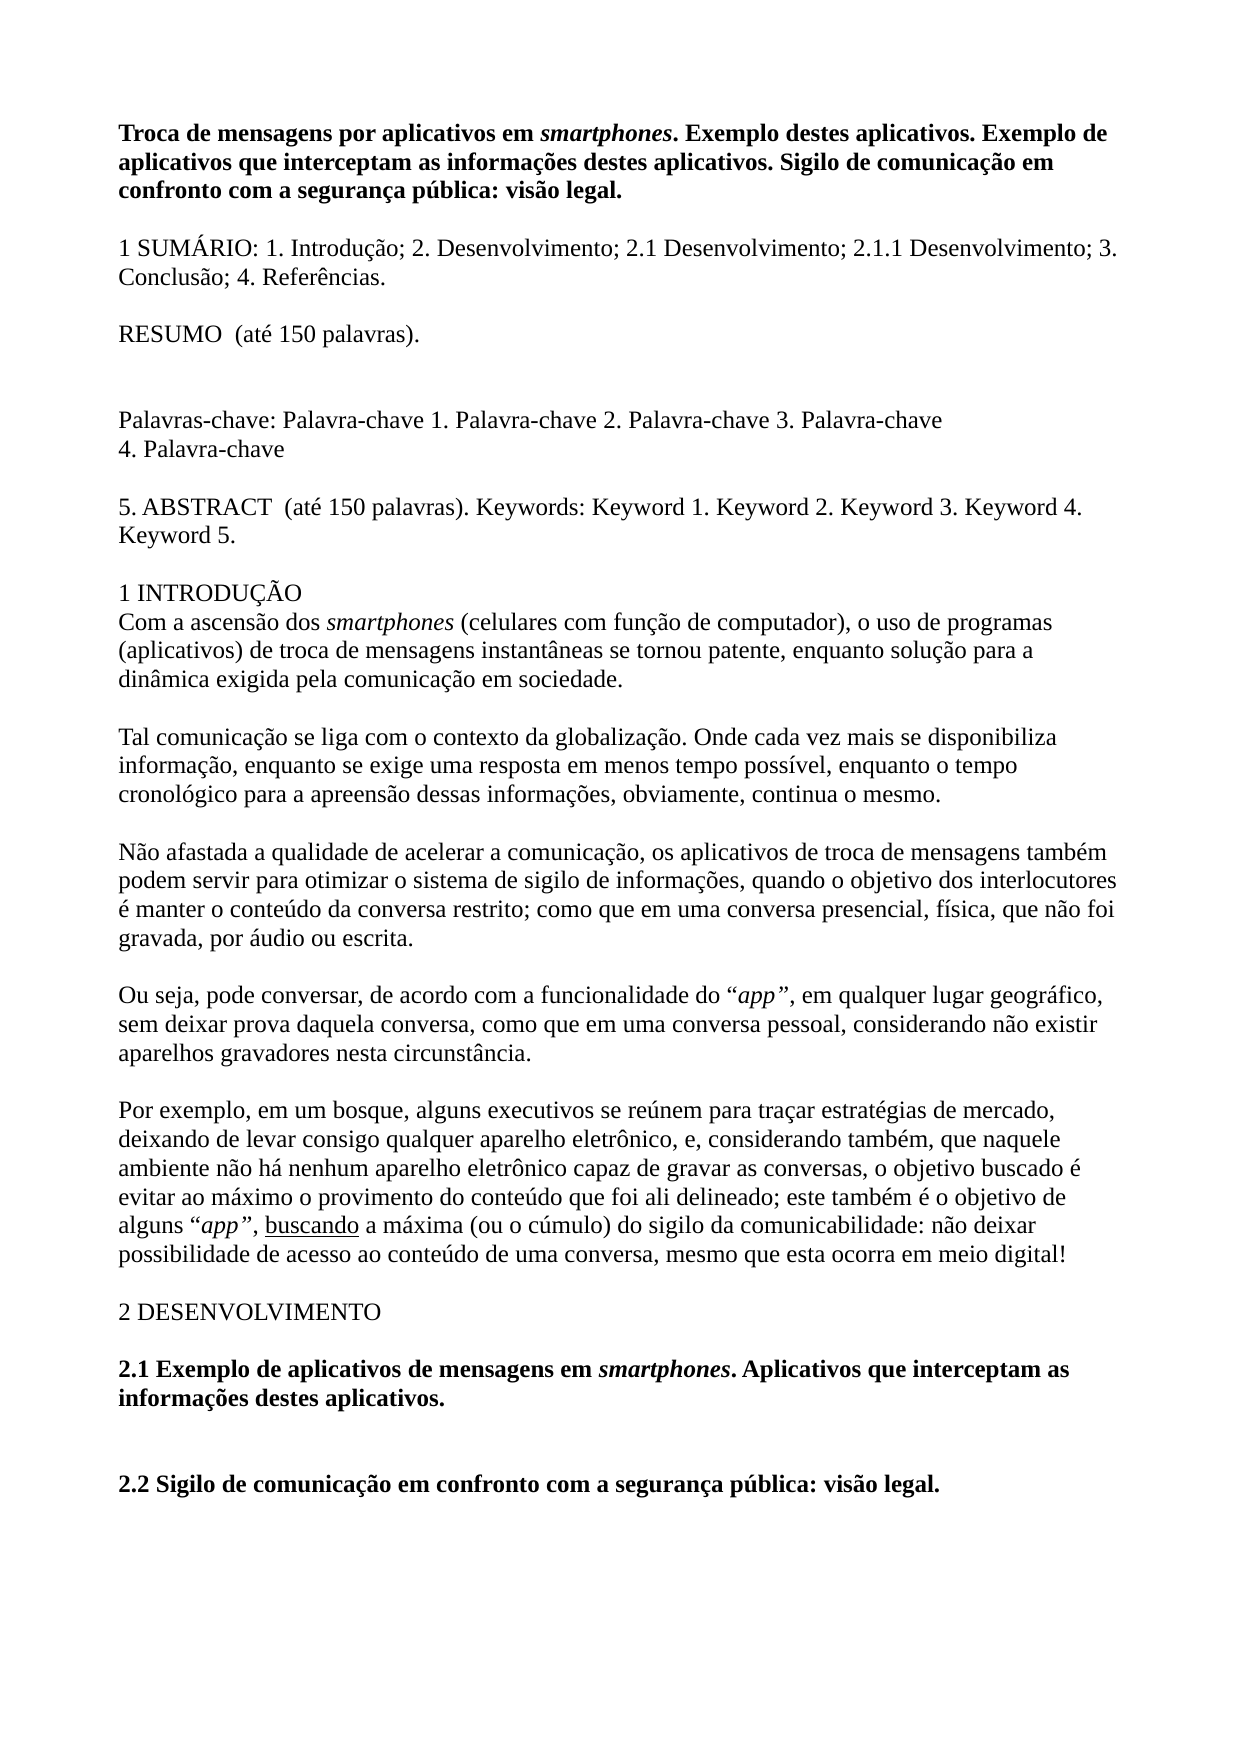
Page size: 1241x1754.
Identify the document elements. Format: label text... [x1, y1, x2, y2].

text Com a ascensão dos smartphones (celulares com função de computador), o uso de programas (aplicativos) de troca de mensagens instantâneas se tornou patente, enquanto solução para a dinâmica exigida pela comunicação em sociedade. [118, 607, 1122, 693]
text 2.2 Sigilo de comunicação em confronto com a segurança pública: visão legal. [118, 1469, 1122, 1498]
text Ou seja, pode conversar, de acordo com a funcionalidade do “app”, em qualquer lugar geográfico, sem deixar prova daquela conversa, como que em uma conversa pessoal, considerando não existir aparelhos gravadores nesta circunstância. [118, 981, 1122, 1067]
text 2.1 Exemplo de aplicativos de mensagens em smartphones. Aplicativos que interceptam as informações destes aplicativos. [118, 1354, 1122, 1412]
text 5. ABSTRACT (até 150 palavras). Keywords: Keyword 1. Keyword 2. Keyword 3. Keyword 4. Keyword 5. [118, 492, 1122, 549]
text Palavras-chave: Palavra-chave 1. Palavra-chave 2. Palavra-chave 3. Palavra-chave [118, 406, 1122, 434]
text Tal comunicação se liga com o contexto da globalização. Onde cada vez mais se disponibiliza informação, enquanto se exige uma resposta em menos tempo possível, enquanto o tempo cronológico para a apreensão dessas informações, obviamente, continua o mesmo. [118, 722, 1122, 808]
text Troca de mensagens por aplicativos em smartphones. Exemplo destes aplicativos. Exemplo de aplicativos que interceptam as informações destes aplicativos. Sigilo de comunicação em confronto com a segurança pública: visão legal. [118, 118, 1122, 204]
text 1 SUMÁRIO: 1. Introdução; 2. Desenvolvimento; 2.1 Desenvolvimento; 2.1.1 Desenvolvimento; 3. Conclusão; 4. Referências. [118, 233, 1122, 291]
text Por exemplo, em um bosque, alguns executivos se reúnem para traçar estratégias de mercado, deixando de levar consigo qualquer aparelho eletrônico, e, considerando também, que naquele ambiente não há nenhum aparelho eletrônico capaz de gravar as conversas, o objetivo buscado é evitar ao máximo o provimento do conteúdo que foi ali delineado; este também é o objetivo de alguns “app”, buscando a máxima (ou o cúmulo) do sigilo da comunicabilidade: não deixar possibilidade de acesso ao conteúdo de uma conversa, mesmo que esta ocorra em meio digital! [118, 1096, 1122, 1268]
text 1 INTRODUÇÃO [118, 578, 1122, 607]
text 2 DESENVOLVIMENTO [118, 1297, 1122, 1326]
text Não afastada a qualidade de acelerar a comunicação, os aplicativos de troca de mensagens também podem servir para otimizar o sistema de sigilo de informações, quando o objetivo dos interlocutores é manter o conteúdo da conversa restrito; como que em uma conversa presencial, física, que não foi gravada, por áudio ou escrita. [118, 837, 1122, 952]
text 4. Palavra-chave [118, 434, 1122, 463]
text RESUMO (até 150 palavras). [118, 319, 1122, 348]
